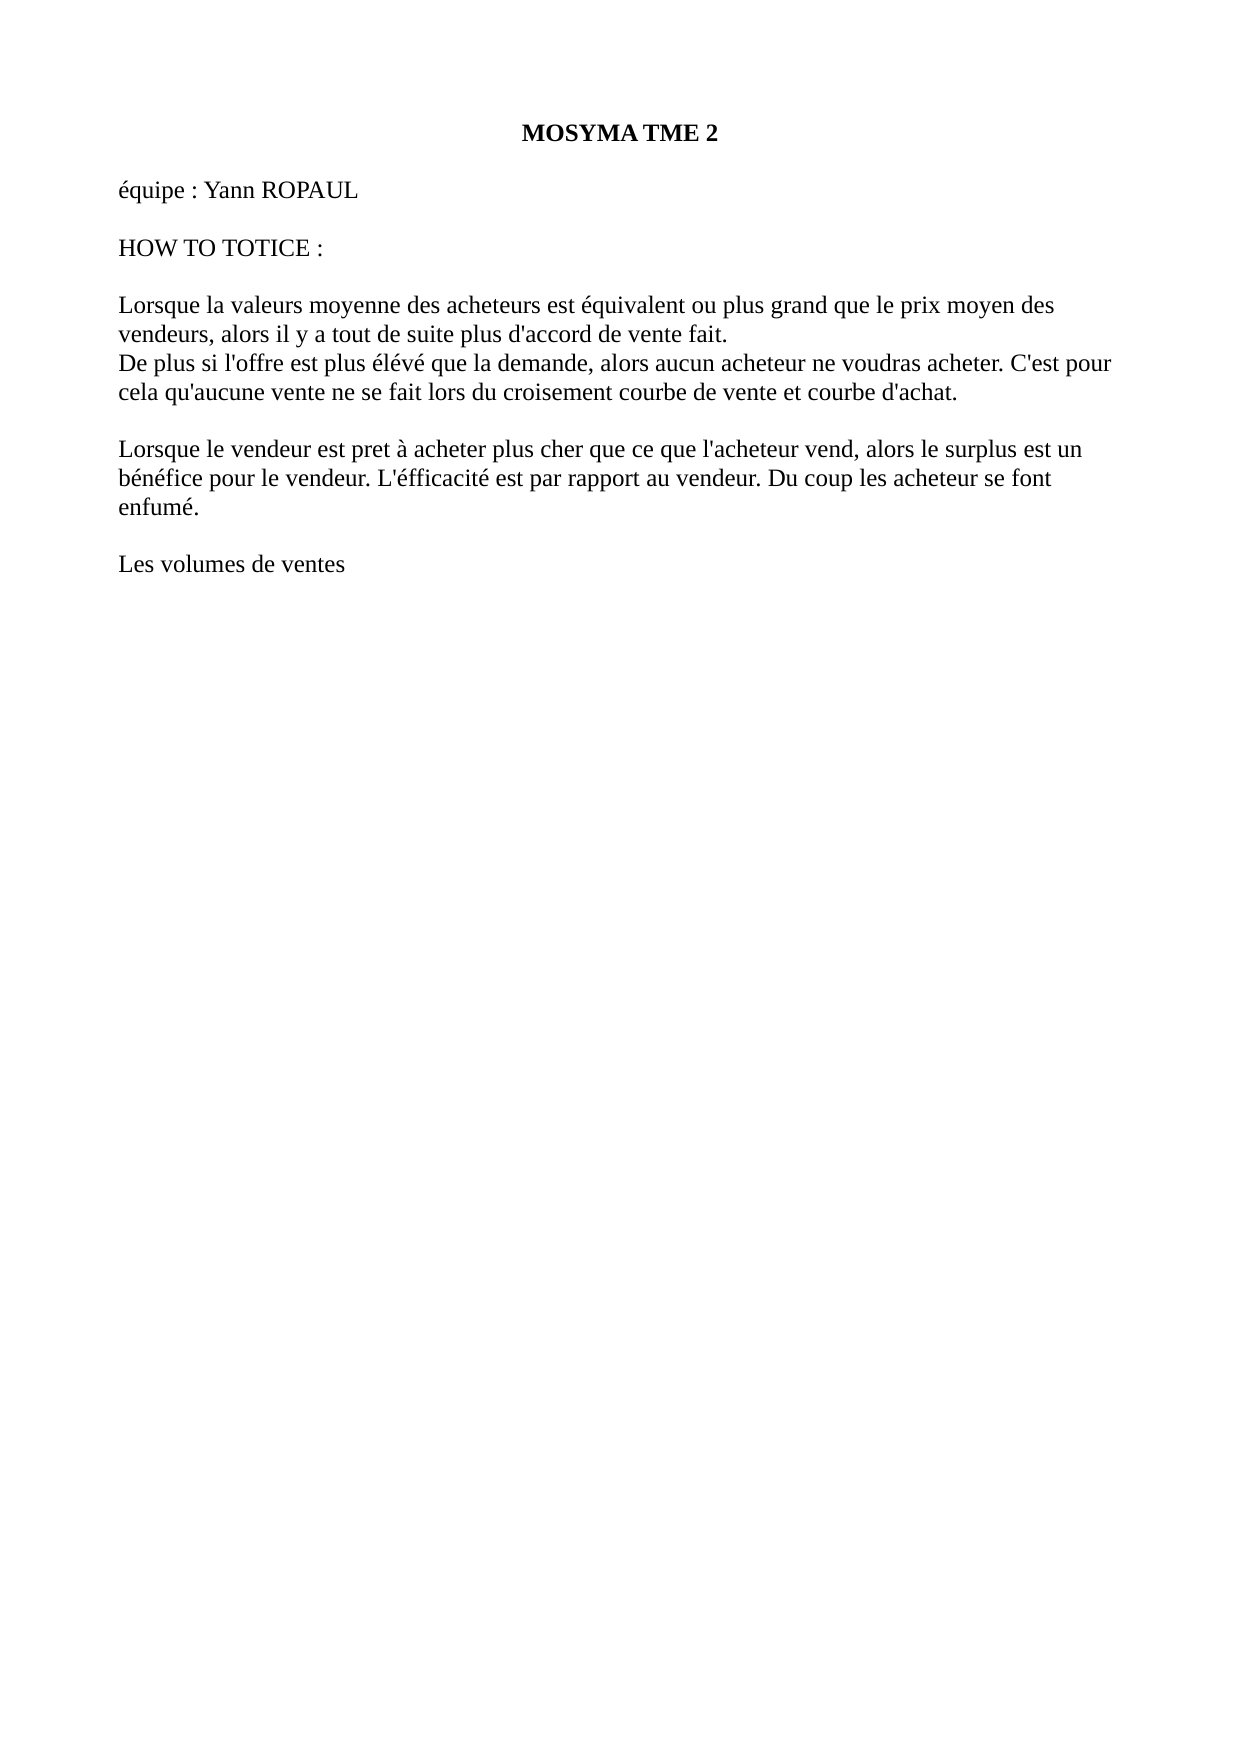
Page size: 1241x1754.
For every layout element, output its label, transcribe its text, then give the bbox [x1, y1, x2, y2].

text HOW TO TOTICE : [118, 233, 1122, 262]
text Lorsque le vendeur est pret à acheter plus cher que ce que l'acheteur vend, alors le surplus est un bénéfice pour le vendeur. L'éfficacité est par rapport au vendeur. Du coup les acheteur se font enfumé. [118, 434, 1122, 521]
text équipe : Yann ROPAUL [118, 176, 1122, 204]
text De plus si l'offre est plus élévé que la demande, alors aucun acheteur ne voudras acheter. C'est pour cela qu'aucune vente ne se fait lors du croisement courbe de vente et courbe d'achat. [118, 348, 1122, 406]
text Lorsque la valeurs moyenne des acheteurs est équivalent ou plus grand que le prix moyen des vendeurs, alors il y a tout de suite plus d'accord de vente fait. [118, 291, 1122, 348]
text MOSYMA TME 2 [118, 118, 1122, 147]
text Les volumes de ventes [118, 549, 1122, 578]
